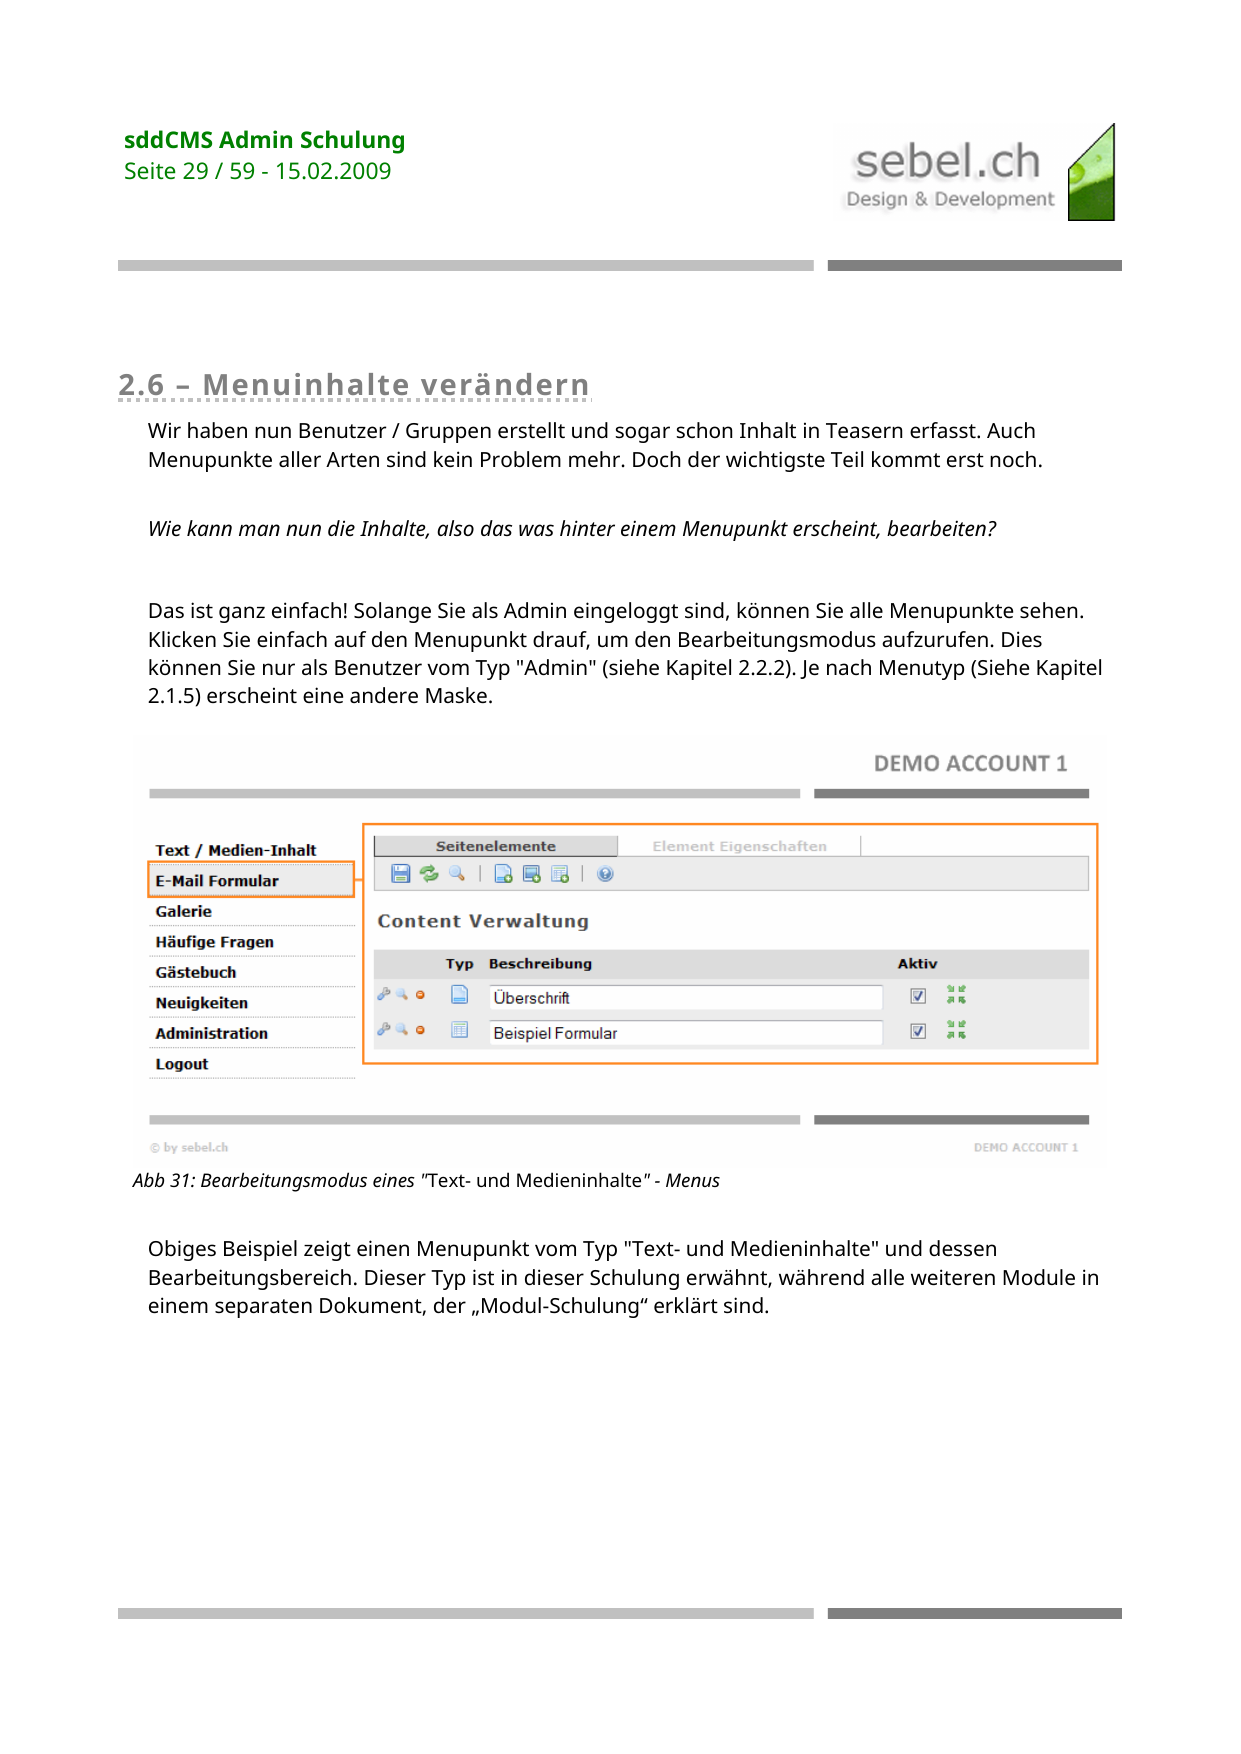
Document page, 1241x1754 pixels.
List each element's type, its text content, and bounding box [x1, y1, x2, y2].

picture [132, 735, 1108, 1168]
text Wie kann man nun die Inhalte, also das was hinter einem Menupunkt erscheint, bearbeiten? [148, 486, 1122, 543]
text Abb 31: Bearbeitungsmodus eines "Text- und Medieninhalte" - Menus [133, 1168, 1107, 1193]
text Obiges Beispiel zeigt einen Menupunkt vom Typ "Text- und Medieninhalte" und dessen Bearbeitungsbereich. Dieser Typ ist in dieser Schulung erwähnt, während alle weiteren Module in einem separaten Dokument, der „Modul-Schulung“ erklärt sind. [148, 1234, 1122, 1319]
text Wir haben nun Benutzer / Gruppen erstellt und sogar schon Inhalt in Teasern erfasst. Auch Menupunkte aller Arten sind kein Problem mehr. Doch der wichtigste Teil kommt erst noch. [148, 417, 1122, 473]
subtitle 2.6 – Menuinhalte verändern [118, 364, 1122, 404]
text Das ist ganz einfach! Solange Sie als Admin eingeloggt sind, können Sie alle Menupunkte sehen. Klicken Sie einfach auf den Menupunkt drauf, um den Bearbeitungsmodus aufzurufen. Dies können Sie nur als Benutzer vom Typ "Admin" (siehe Kapitel 2.2.2). Je nach Menutyp (Siehe Kapitel 2.1.5) erscheint eine andere Maske. [148, 596, 1122, 710]
picture [118, 1608, 1122, 1619]
picture [118, 260, 1122, 271]
